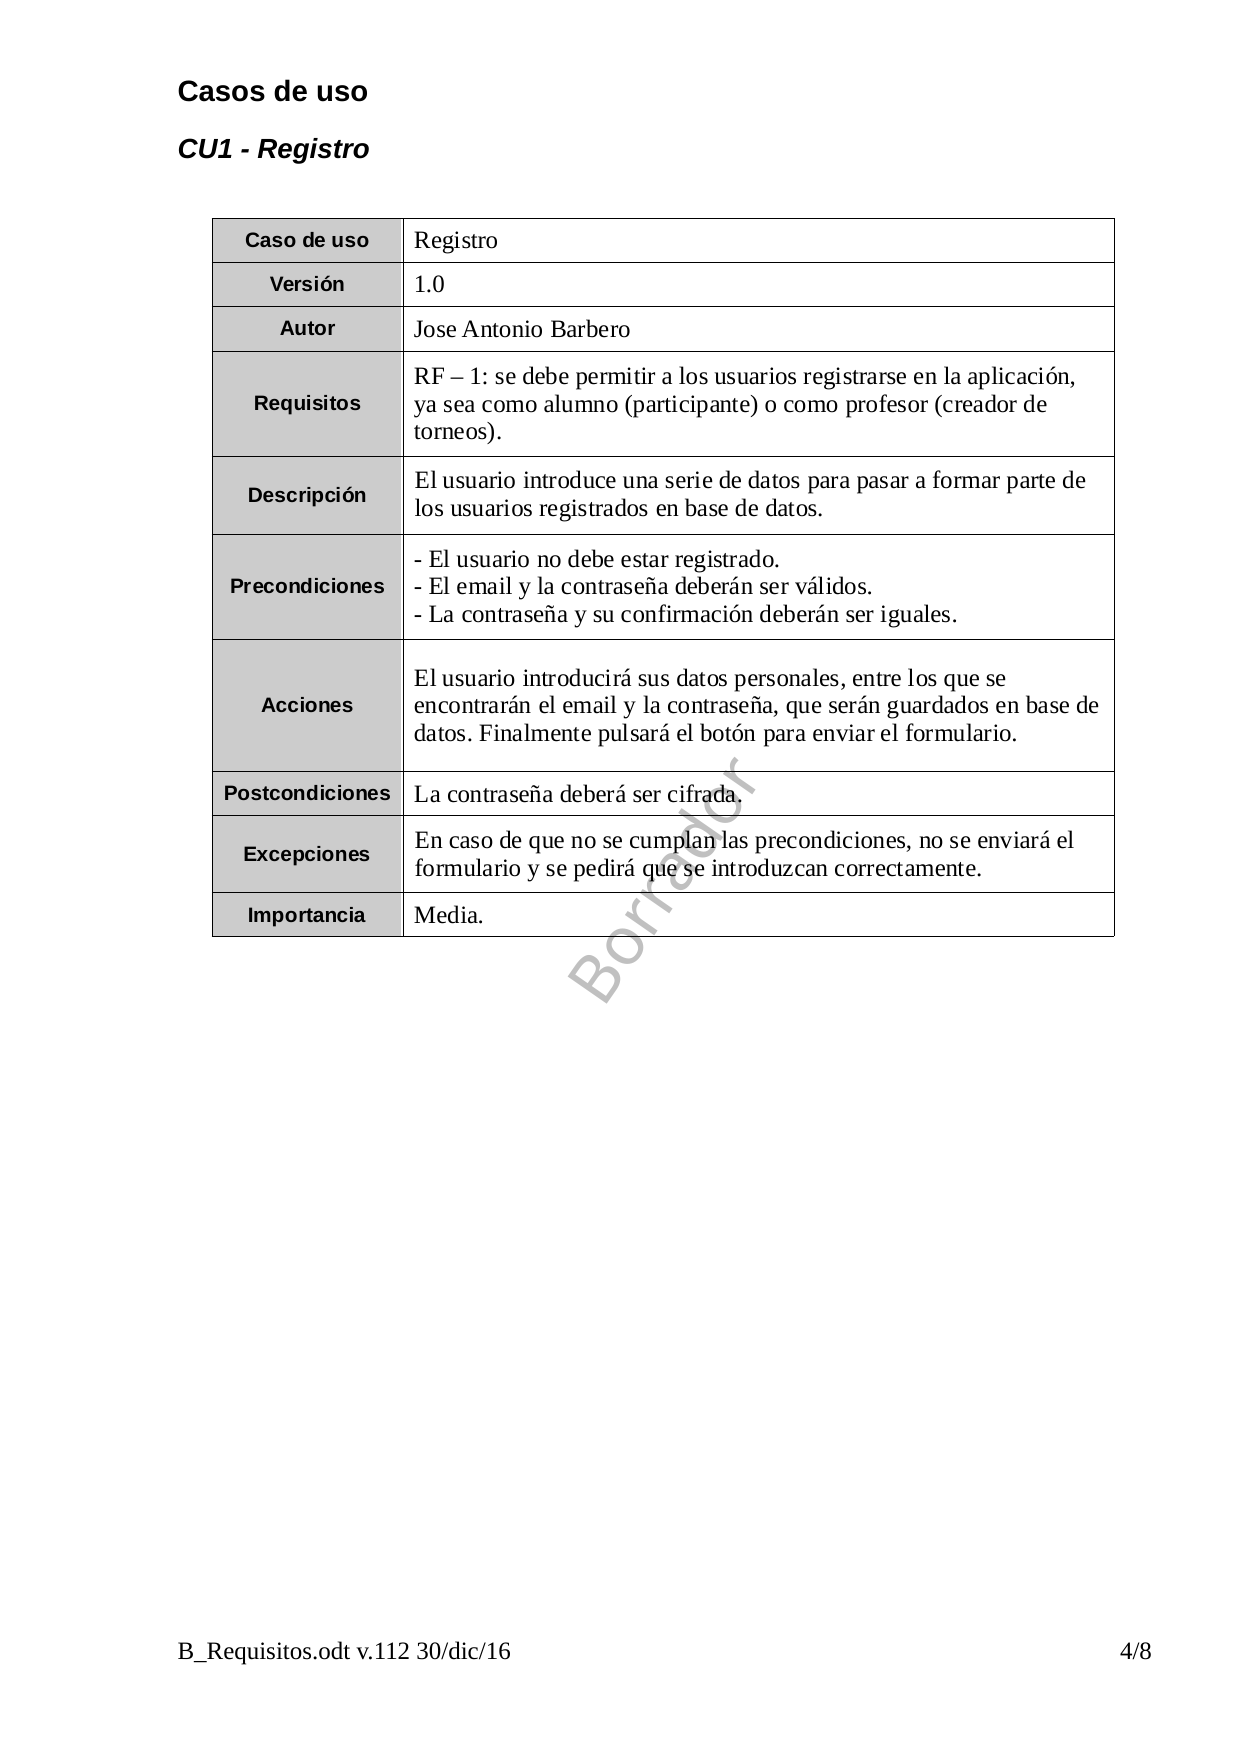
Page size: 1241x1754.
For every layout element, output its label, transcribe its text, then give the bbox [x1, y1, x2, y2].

subtitle Casos de uso [177, 74, 1152, 107]
subtitle CU1 - Registro [177, 132, 1152, 164]
